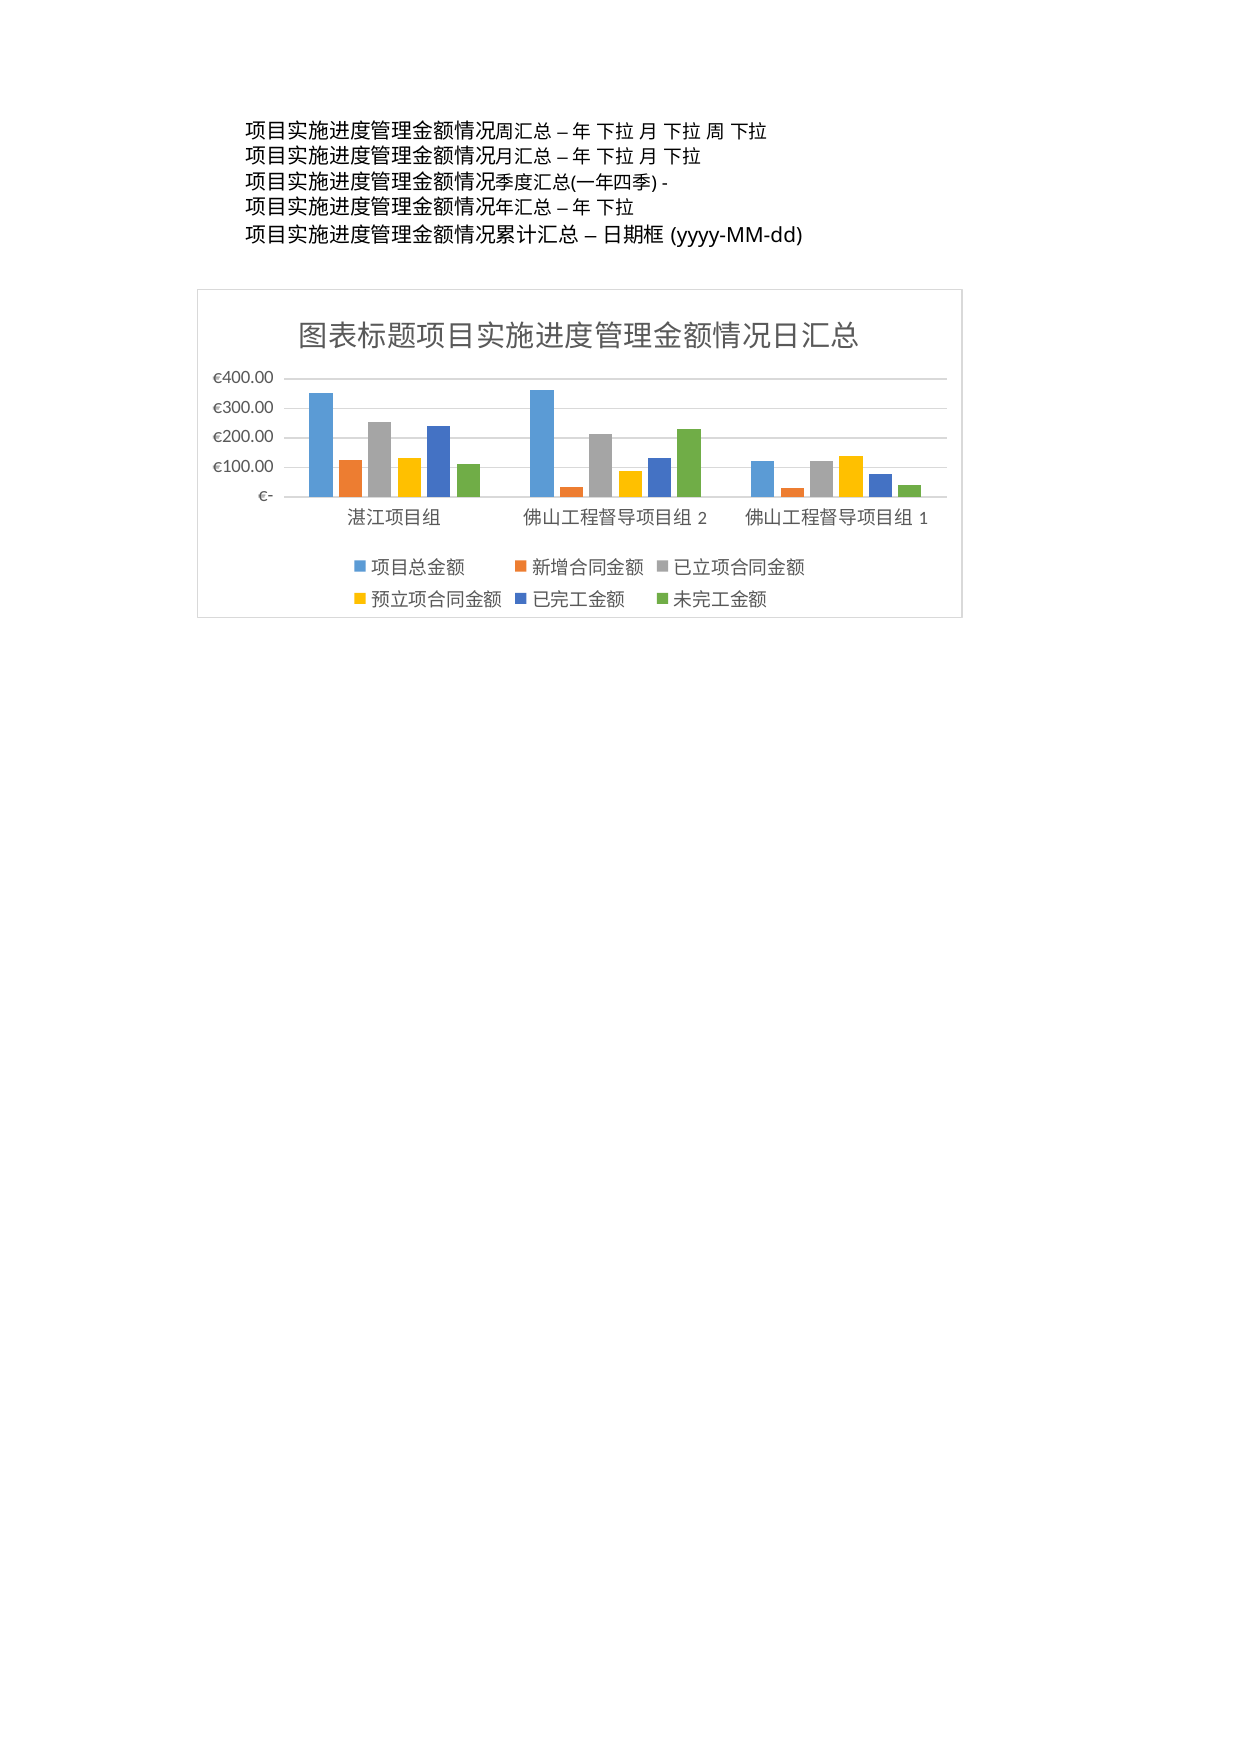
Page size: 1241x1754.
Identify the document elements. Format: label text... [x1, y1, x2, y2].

text 项目实施进度管理金额情况年汇总 – 年 下拉 [118, 195, 1122, 220]
text 项目实施进度管理金额情况月汇总 – 年 下拉 月 下拉 [118, 144, 1122, 169]
text 项目实施进度管理金额情况累计汇总 – 日期框 (yyyy-MM-dd) [118, 220, 1122, 249]
text 项目实施进度管理金额情况季度汇总(一年四季) - [118, 169, 1122, 195]
text 项目实施进度管理金额情况周汇总 – 年 下拉 月 下拉 周 下拉 [118, 118, 1122, 144]
